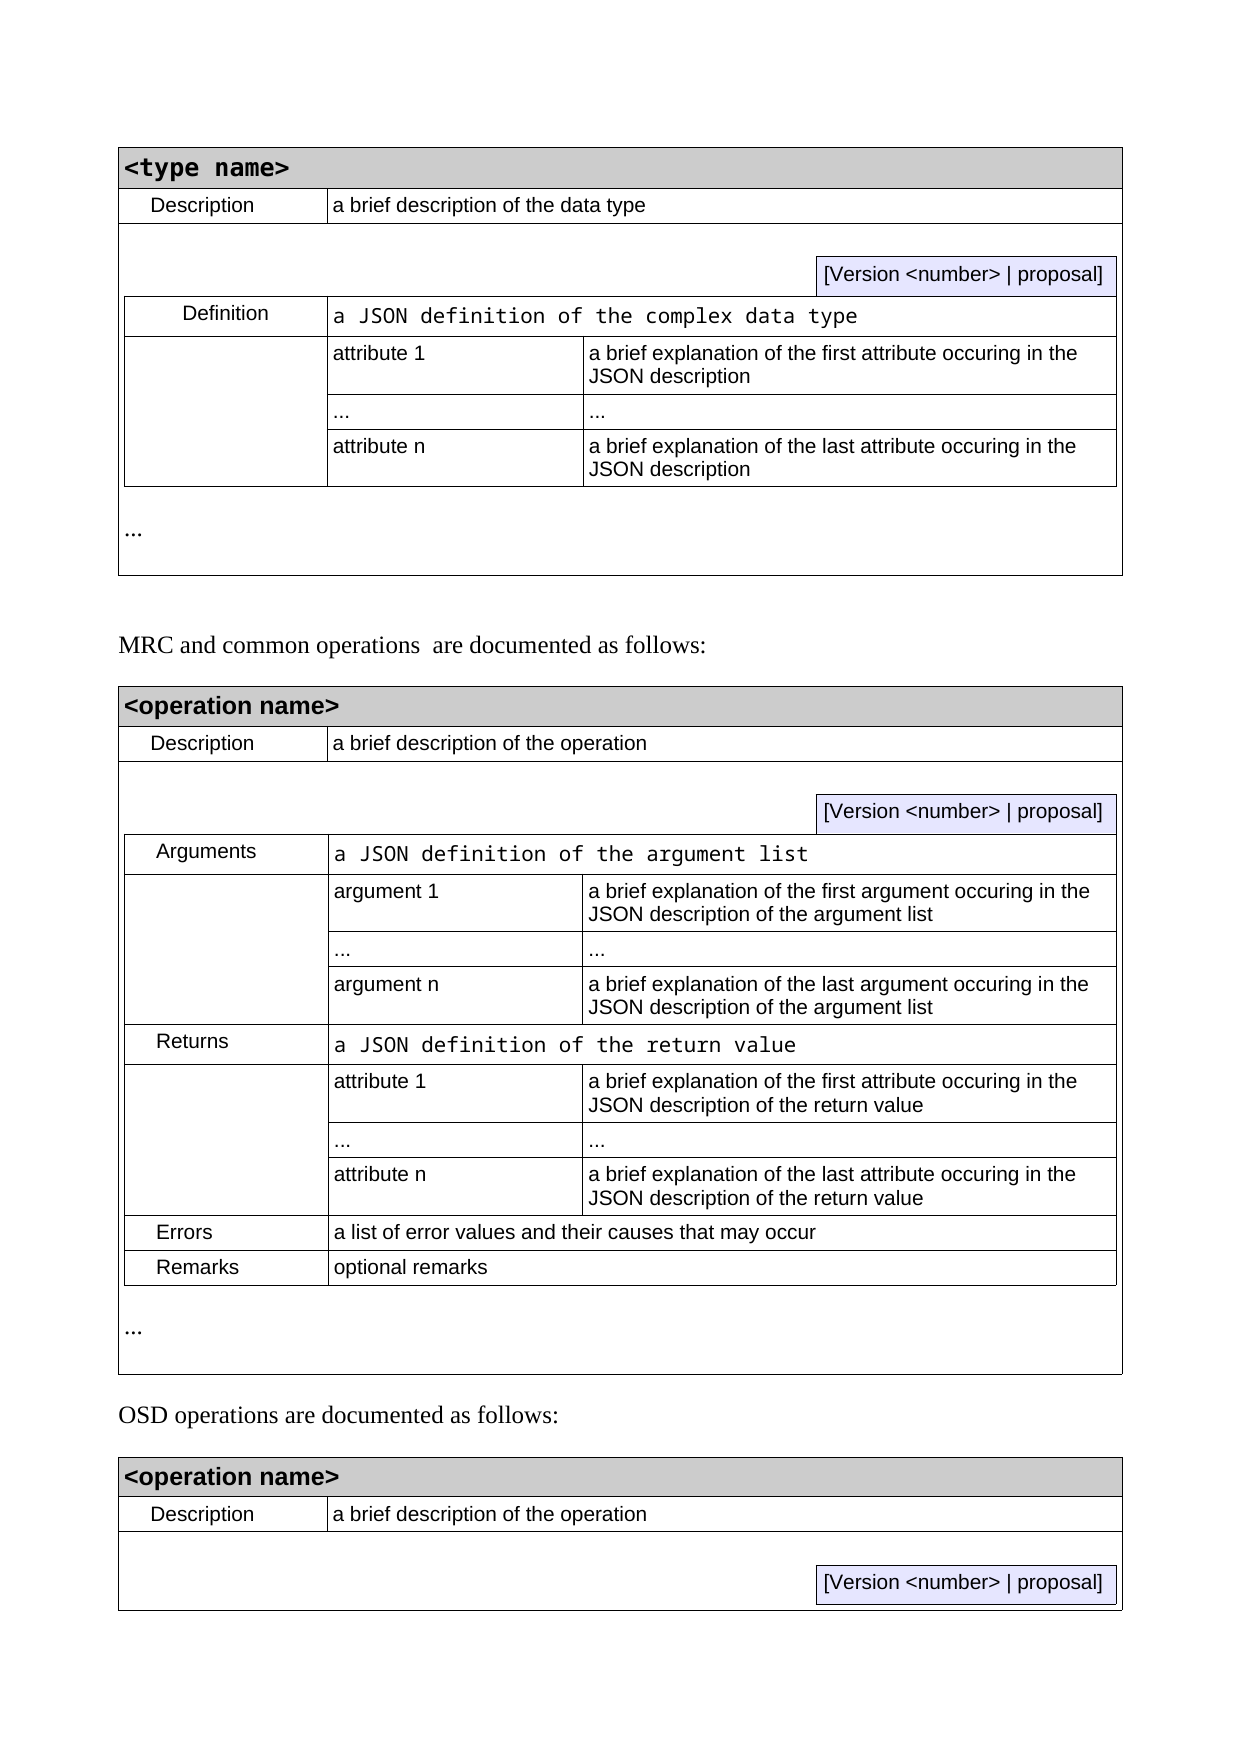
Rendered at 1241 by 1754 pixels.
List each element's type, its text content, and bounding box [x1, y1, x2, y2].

table_header [Version <number> | proposal] [817, 795, 1116, 833]
table_header [124, 256, 816, 296]
table_cell attribute n [329, 1158, 582, 1215]
table_cell a JSON definition of the argument list [329, 835, 1116, 873]
table_cell Definition [125, 297, 327, 336]
table_cell a brief explanation of the last attribute occuring in the JSON description [584, 430, 1116, 486]
table_cell Returns [125, 1025, 328, 1064]
table_cell Remarks [125, 1251, 328, 1285]
text MRC and common operations are documented as follows: [118, 631, 1122, 659]
table_cell ... [583, 932, 1116, 966]
table_cell a brief explanation of the last attribute occuring in the JSON description of the return value [583, 1158, 1116, 1215]
table_cell Errors [125, 1216, 328, 1250]
table_cell ... [119, 224, 1122, 575]
table_cell Description [119, 189, 327, 223]
table_cell Arguments [125, 835, 328, 873]
table_cell [119, 1532, 1122, 1610]
table_cell [125, 337, 327, 486]
table_cell a JSON definition of the complex data type [328, 297, 1116, 336]
table_cell attribute n [328, 430, 583, 486]
table_cell a brief description of the data type [328, 189, 1122, 223]
table_header [Version <number> | proposal] [817, 257, 1116, 296]
table_header <type name> [119, 148, 1122, 188]
table_cell [125, 1065, 328, 1215]
table_header attribute 1 [329, 1065, 582, 1122]
table_cell optional remarks [329, 1251, 1116, 1285]
table_header attribute 1 [328, 337, 583, 394]
table_cell ... [328, 395, 583, 428]
table_header a brief explanation of the first attribute occuring in the JSON description [584, 337, 1116, 394]
table_cell a list of error values and their causes that may occur [329, 1216, 1116, 1250]
table_header argument 1 [329, 875, 582, 931]
table_header <operation name> [119, 687, 1122, 726]
table_cell ... [584, 395, 1116, 428]
table_cell ... [329, 1123, 582, 1157]
table_cell a brief description of the operation [328, 1497, 1122, 1531]
table_cell argument n [329, 967, 582, 1024]
table_cell a JSON definition of the return value [329, 1025, 1116, 1064]
table_cell [125, 875, 328, 1024]
table_cell ... [583, 1123, 1116, 1157]
table_cell ... [119, 762, 1122, 1374]
table_header [124, 1565, 816, 1604]
table_header a brief explanation of the first argument occuring in the JSON description of the argument list [583, 875, 1116, 931]
table_header <operation name> [119, 1458, 1122, 1496]
table_header [Version <number> | proposal] [817, 1566, 1116, 1604]
table_cell ... [329, 932, 582, 966]
table_header a brief explanation of the first attribute occuring in the JSON description of the return value [583, 1065, 1116, 1122]
table_cell a brief explanation of the last argument occuring in the JSON description of the argument list [583, 967, 1116, 1024]
table_cell Description [119, 1497, 327, 1531]
table_header [124, 794, 816, 833]
text OSD operations are documented as follows: [118, 1401, 1122, 1429]
table_cell a brief description of the operation [328, 727, 1122, 761]
table_cell Description [119, 727, 327, 761]
